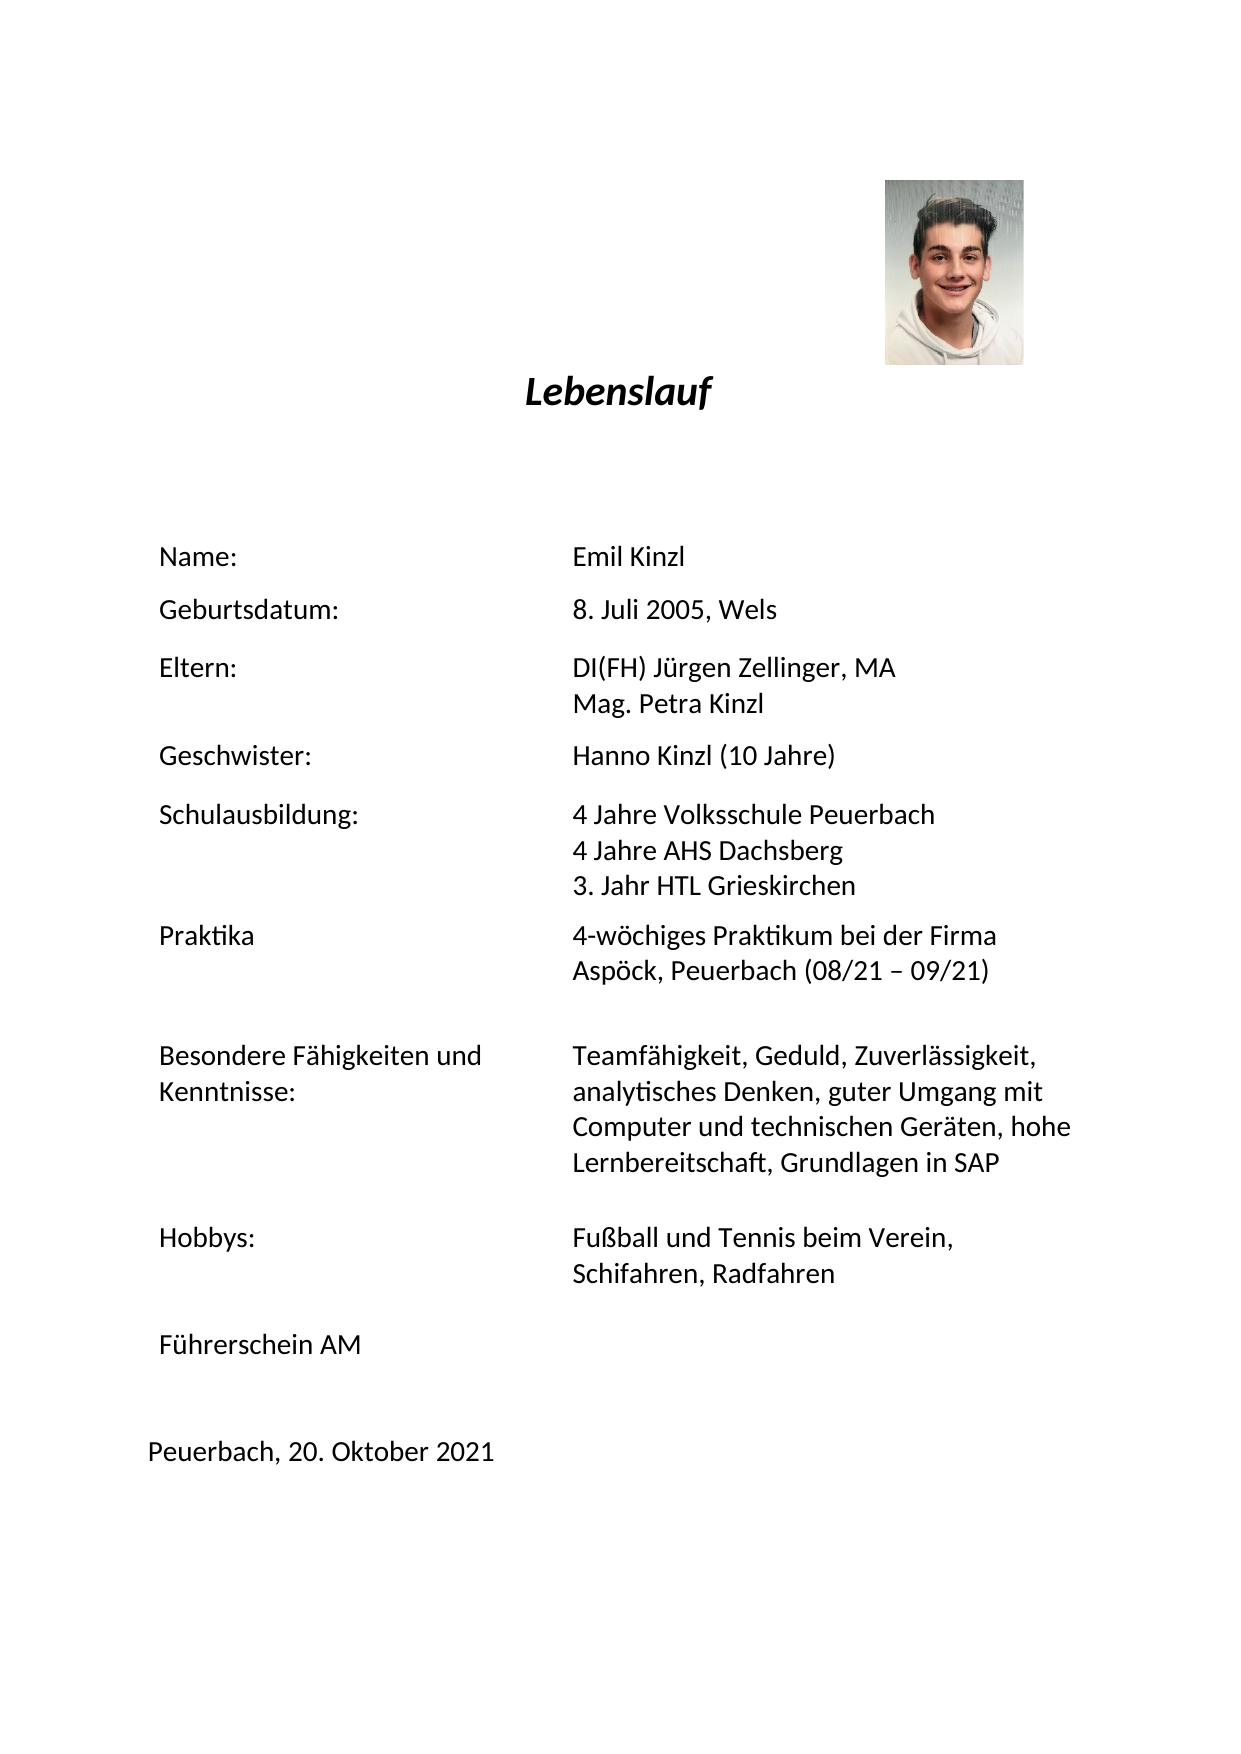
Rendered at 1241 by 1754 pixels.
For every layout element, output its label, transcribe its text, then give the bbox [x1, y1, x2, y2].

table_cell [561, 1326, 1092, 1362]
table_cell 4 Jahre Volksschule Peuerbach 4 Jahre AHS Dachsberg 3. Jahr HTL Grieskirchen [561, 796, 1092, 917]
table_cell 8. Juli 2005, Wels [561, 591, 1092, 649]
table_header Fußball und Tennis beim Verein, Schifahren, Radfahren [561, 1219, 1092, 1326]
table_cell Praktika [148, 917, 561, 1037]
table_cell Geschwister: [148, 737, 561, 796]
table_cell Besondere Fähigkeiten und Kenntnisse: [148, 1037, 561, 1190]
text Peuerbach, 20. Oktober 2021 [148, 1433, 1093, 1468]
table_header Hobbys: [148, 1219, 561, 1326]
table_cell Teamfähigkeit, Geduld, Zuverlässigkeit, analytisches Denken, guter Umgang mit Computer und technischen Geräten, hohe Lernbereitschaft, Grundlagen in SAP [561, 1037, 1092, 1190]
table_cell Hanno Kinzl (10 Jahre) [561, 737, 1092, 796]
table_header Name: [148, 538, 561, 591]
table_cell Schulausbildung: [148, 796, 561, 917]
table_cell 4-wöchiges Praktikum bei der Firma Aspöck, Peuerbach (08/21 – 09/21) [561, 917, 1092, 1037]
table_cell Eltern: [148, 650, 561, 737]
table_cell Geburtsdatum: [148, 591, 561, 649]
text Lebenslauf [148, 365, 1093, 416]
table_cell Führerschein AM [148, 1326, 561, 1362]
table_header Emil Kinzl [561, 538, 1092, 591]
table_cell DI(FH) Jürgen Zellinger, MA Mag. Petra Kinzl [561, 650, 1092, 737]
